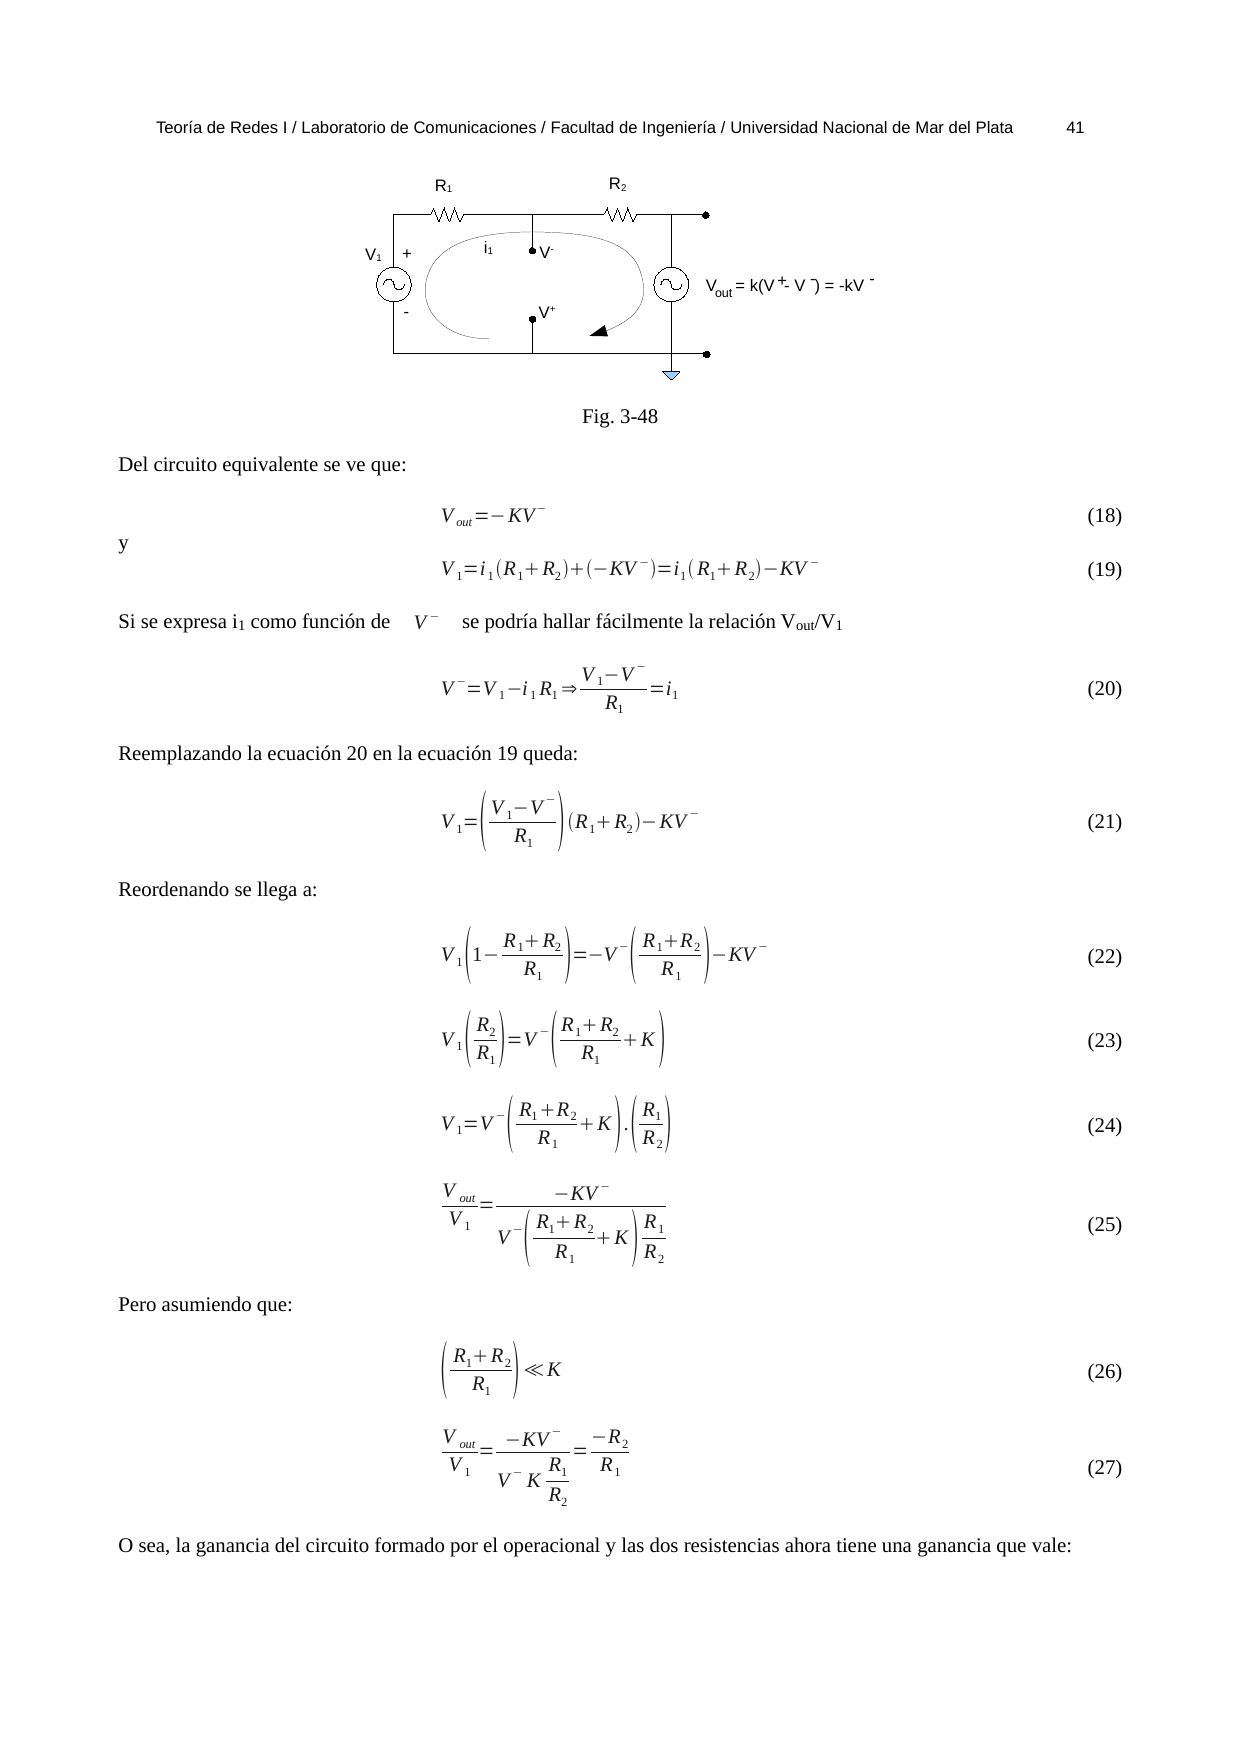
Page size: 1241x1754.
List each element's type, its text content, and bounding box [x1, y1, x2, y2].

text (24) [118, 1094, 1122, 1155]
text (27) [118, 1425, 1122, 1509]
text Del circuito equivalente se ve que: [118, 452, 1122, 476]
text (25) [118, 1179, 1122, 1268]
text Reordenando se llega a: [118, 877, 1122, 901]
text (21) [118, 789, 1122, 853]
text Fig. 3-48 [118, 404, 1122, 428]
text y [118, 530, 1122, 554]
text Reemplazando la ecuación 20 en la ecuación 19 queda: [118, 741, 1122, 765]
text (19) [118, 554, 1122, 584]
text (20) [118, 659, 1122, 717]
text Pero asumiendo que: [118, 1292, 1122, 1316]
text (22) [118, 925, 1122, 986]
text (26) [118, 1340, 1122, 1401]
text (18) [118, 500, 1122, 530]
text Si se expresa i1 como función de se podría hallar fácilmente la relación Vout/V1 [118, 608, 1122, 635]
text O sea, la ganancia del circuito formado por el operacional y las dos resistencias ahora tiene una ganancia que vale: [118, 1533, 1122, 1557]
text (23) [118, 1010, 1122, 1070]
